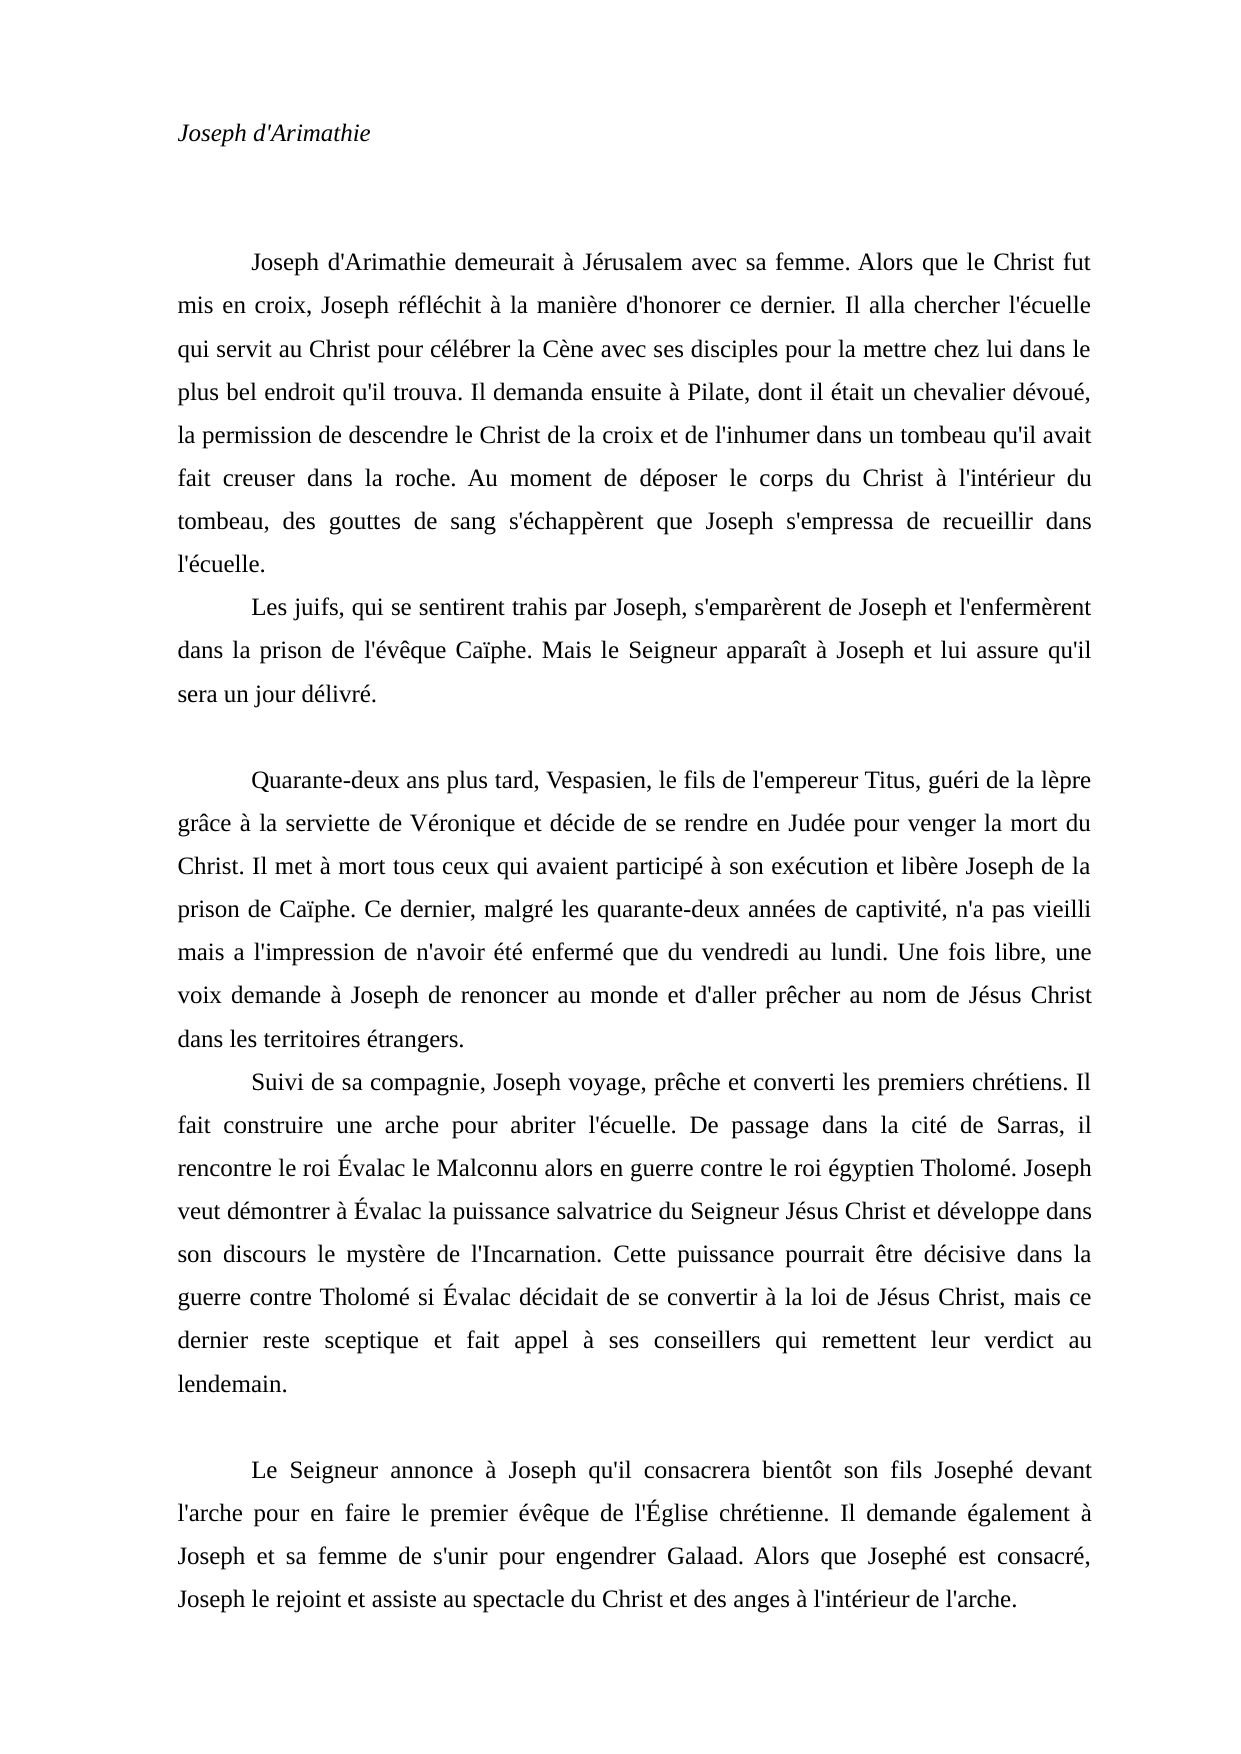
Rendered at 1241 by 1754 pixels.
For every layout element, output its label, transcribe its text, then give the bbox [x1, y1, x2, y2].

text Quarante-deux ans plus tard, Vespasien, le fils de l'empereur Titus, guéri de la lèpre grâce à la serviette de Véronique et décide de se rendre en Judée pour venger la mort du Christ. Il met à mort tous ceux qui avaient participé à son exécution et libère Joseph de la prison de Caïphe. Ce dernier, malgré les quarante-deux années de captivité, n'a pas vieilli mais a l'impression de n'avoir été enfermé que du vendredi au lundi. Une fois libre, une voix demande à Joseph de renoncer au monde et d'aller prêcher au nom de Jésus Christ dans les territoires étrangers. [177, 765, 1093, 1052]
text Suivi de sa compagnie, Joseph voyage, prêche et converti les premiers chrétiens. Il fait construire une arche pour abriter l'écuelle. De passage dans la cité de Sarras, il rencontre le roi Évalac le Malconnu alors en guerre contre le roi égyptien Tholomé. Joseph veut démontrer à Évalac la puissance salvatrice du Seigneur Jésus Christ et développe dans son discours le mystère de l'Incarnation. Cette puissance pourrait être décisive dans la guerre contre Tholomé si Évalac décidait de se convertir à la loi de Jésus Christ, mais ce dernier reste sceptique et fait appel à ses conseillers qui remettent leur verdict au lendemain. [177, 1067, 1093, 1397]
text Le Seigneur annonce à Joseph qu'il consacrera bientôt son fils Josephé devant l'arche pour en faire le premier évêque de l'Église chrétienne. Il demande également à Joseph et sa femme de s'unir pour engendrer Galaad. Alors que Josephé est consacré, Joseph le rejoint et assiste au spectacle du Christ et des anges à l'intérieur de l'arche. [177, 1455, 1093, 1613]
text Joseph d'Arimathie demeurait à Jérusalem avec sa femme. Alors que le Christ fut mis en croix, Joseph réfléchit à la manière d'honorer ce dernier. Il alla chercher l'écuelle qui servit au Christ pour célébrer la Cène avec ses disciples pour la mettre chez lui dans le plus bel endroit qu'il trouva. Il demanda ensuite à Pilate, dont il était un chevalier dévoué, la permission de descendre le Christ de la croix et de l'inhumer dans un tombeau qu'il avait fait creuser dans la roche. Au moment de déposer le corps du Christ à l'intérieur du tombeau, des gouttes de sang s'échappèrent que Joseph s'empressa de recueillir dans l'écuelle. [177, 247, 1093, 578]
text Les juifs, qui se sentirent trahis par Joseph, s'emparèrent de Joseph et l'enfermèrent dans la prison de l'évêque Caïphe. Mais le Seigneur apparaît à Joseph et lui assure qu'il sera un jour délivré. [177, 592, 1093, 707]
text Joseph d'Arimathie [177, 118, 1093, 147]
